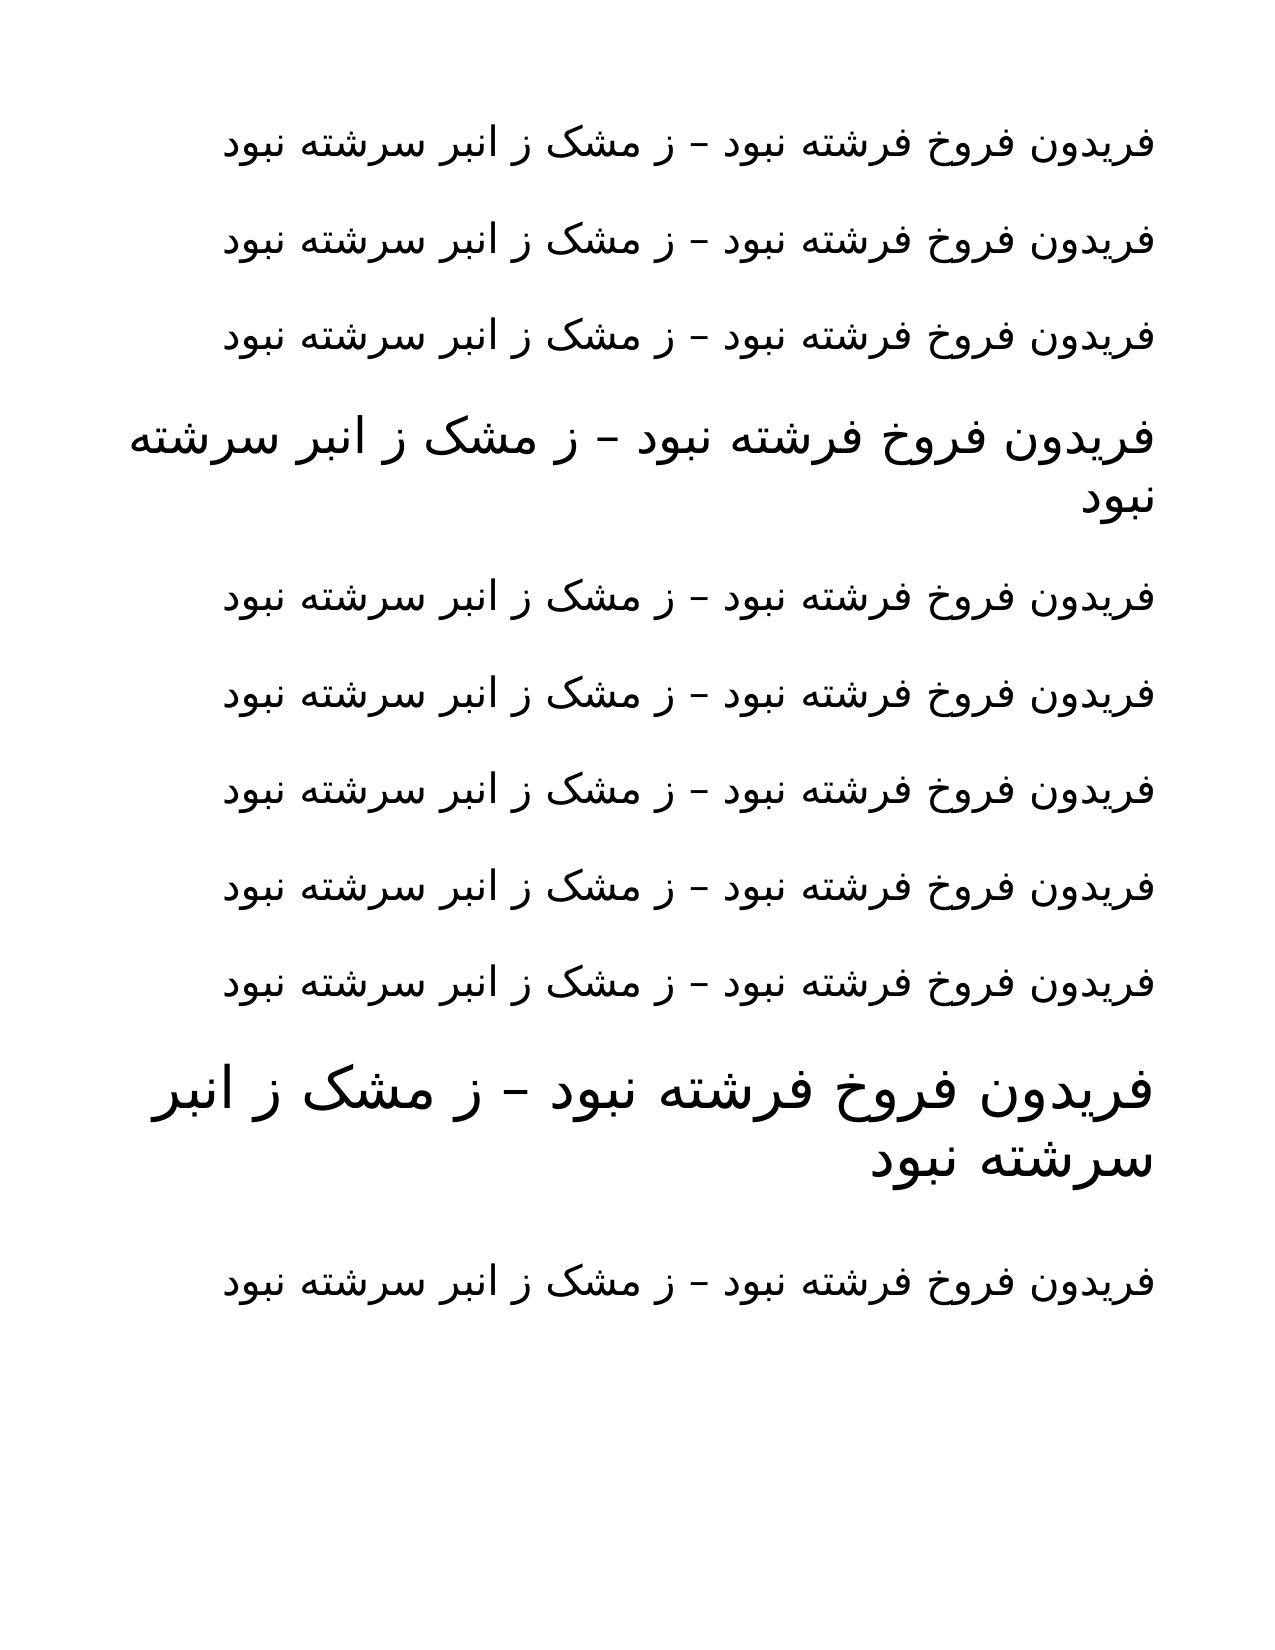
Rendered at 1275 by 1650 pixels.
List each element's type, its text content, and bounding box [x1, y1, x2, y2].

text فریدون فروخ فرشته نبود – ز مشک ز انبر سرشته نبود [118, 1054, 1157, 1190]
text فریدون فروخ فرشته نبود – ز مشک ز انبر سرشته نبود [118, 118, 1157, 167]
text فریدون فروخ فرشته نبود – ز مشک ز انبر سرشته نبود [118, 668, 1157, 717]
text فریدون فروخ فرشته نبود – ز مشک ز انبر سرشته نبود [118, 958, 1157, 1006]
text فریدون فروخ فرشته نبود – ز مشک ز انبر سرشته نبود [118, 1257, 1157, 1306]
text فریدون فروخ فرشته نبود – ز مشک ز انبر سرشته نبود [118, 861, 1157, 910]
text فریدون فروخ فرشته نبود – ز مشک ز انبر سرشته نبود [118, 765, 1157, 813]
text فریدون فروخ فرشته نبود – ز مشک ز انبر سرشته نبود [118, 311, 1157, 359]
text فریدون فروخ فرشته نبود – ز مشک ز انبر سرشته نبود [118, 407, 1157, 524]
text فریدون فروخ فرشته نبود – ز مشک ز انبر سرشته نبود [118, 214, 1157, 263]
text فریدون فروخ فرشته نبود – ز مشک ز انبر سرشته نبود [118, 572, 1157, 620]
